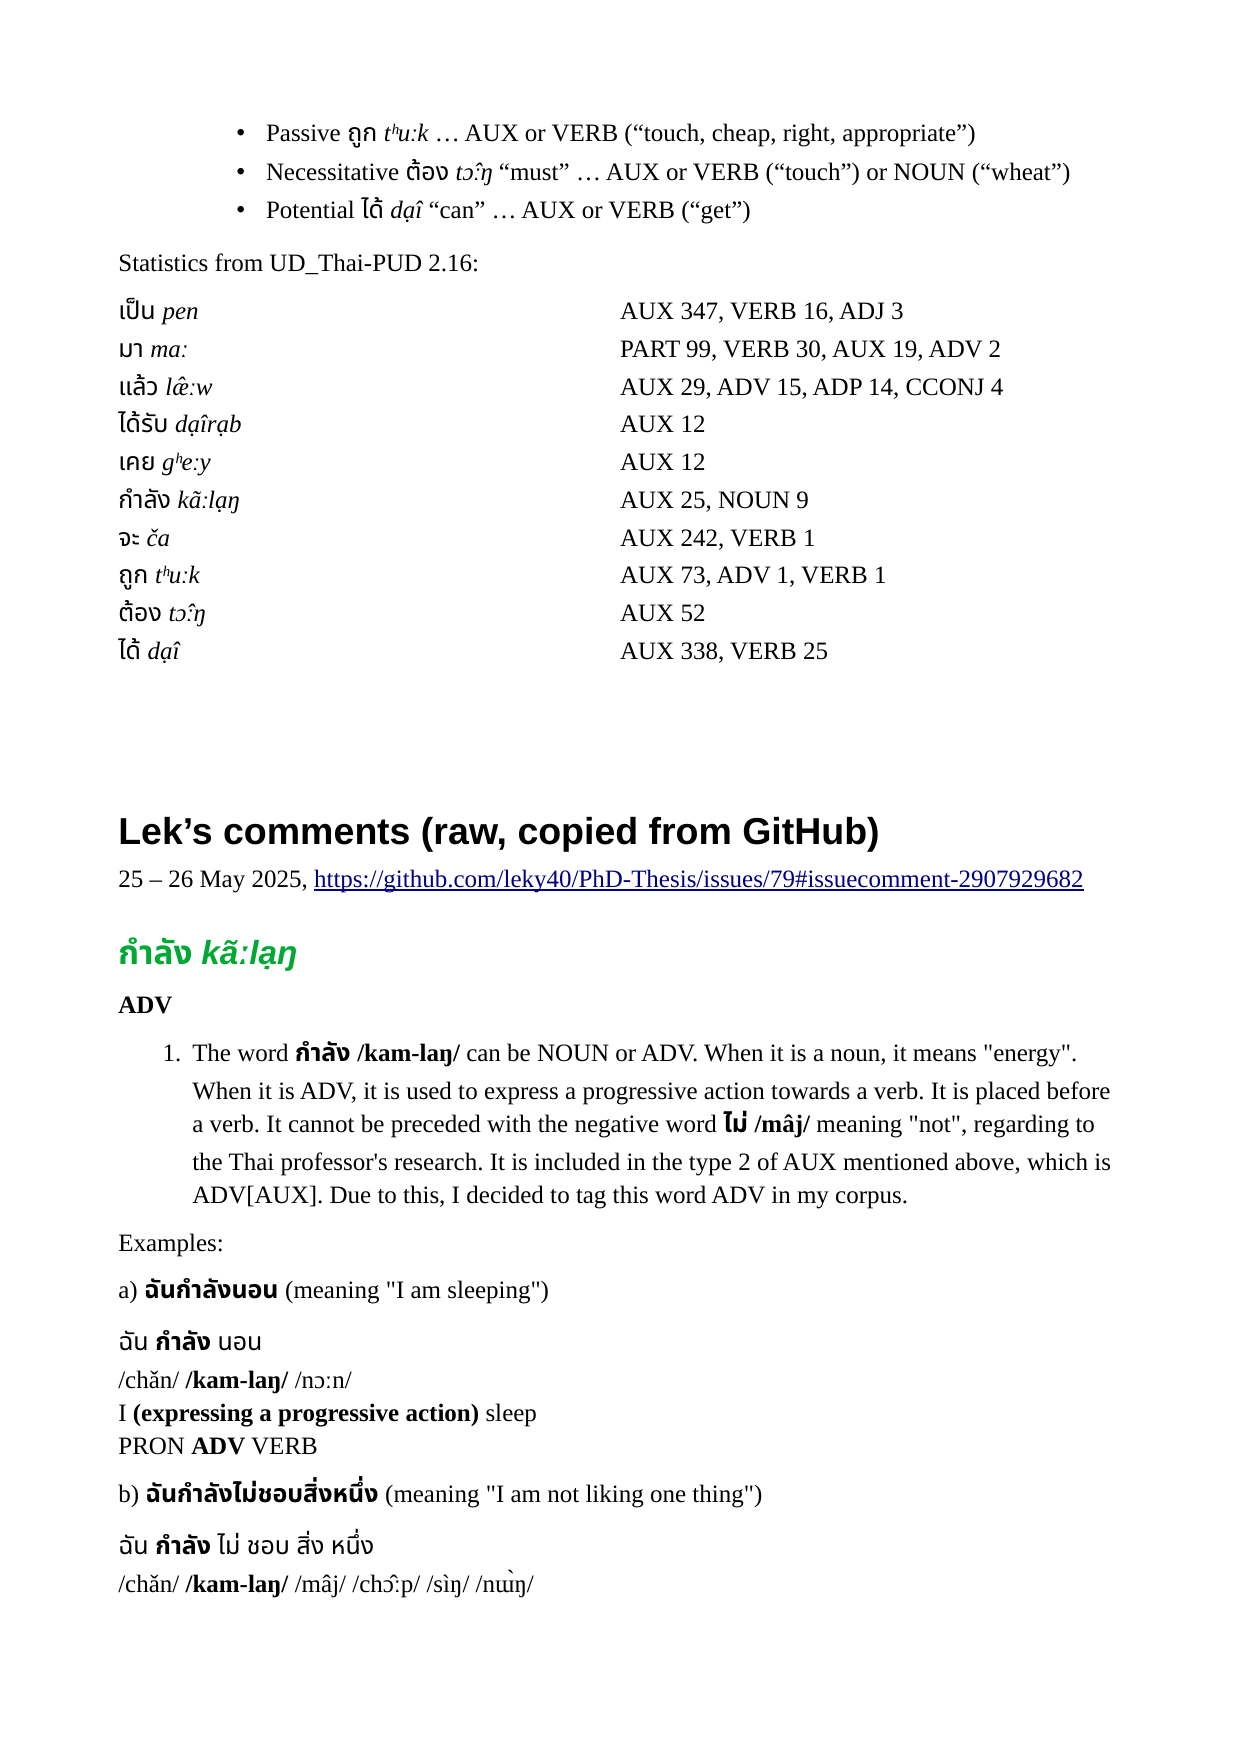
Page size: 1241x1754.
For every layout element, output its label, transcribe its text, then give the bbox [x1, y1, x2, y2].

text Statistics from UD_Thai-PUD 2.16: [118, 248, 1122, 277]
table_cell AUX 12 [620, 447, 1122, 485]
table_cell AUX 73, ADV 1, VERB 1 [620, 561, 1122, 598]
list Passive ถูก tʰuːk … AUX or VERB (“touch, cheap, right, appropriate”) [236, 118, 1122, 152]
text ฉัน กำลัง นอน /chǎn/ /kam-laŋ/ /nɔːn/ I (expressing a progressive action) sleep PRON ADV VERB [118, 1328, 1122, 1460]
table_cell PART 99, VERB 30, AUX 19, ADV 2 [620, 334, 1122, 372]
table_header AUX 347, VERB 16, ADJ 3 [620, 296, 1122, 334]
text a) ฉันกำลังนอน (meaning "I am sleeping") [118, 1275, 1122, 1309]
table_cell AUX 52 [620, 599, 1122, 636]
table_cell มา maː [118, 334, 620, 372]
table_cell แล้ว læ̂ːw [118, 372, 620, 409]
table_cell ต้อง tɔ̂ːŋ [118, 599, 620, 636]
table_cell จะ ča [118, 523, 620, 561]
table_cell AUX 242, VERB 1 [620, 523, 1122, 561]
table_cell AUX 12 [620, 409, 1122, 447]
subtitle กำลัง kãːlạŋ [118, 933, 1122, 978]
table_cell ถูก tʰuːk [118, 561, 620, 598]
text ADV [118, 990, 1122, 1019]
list Necessitative ต้อง tɔ̂ːŋ “must” … AUX or VERB (“touch”) or NOUN (“wheat”) [236, 157, 1122, 190]
text ฉัน กำลัง ไม่ ชอบ สิ่ง หนึ่ง /chǎn/ /kam-laŋ/ /mâj/ /chɔ̂ːp/ /sìŋ/ /nɯ̀ŋ/ [118, 1532, 1122, 1598]
table_cell AUX 338, VERB 25 [620, 636, 1122, 689]
table_cell AUX 29, ADV 15, ADP 14, CCONJ 4 [620, 372, 1122, 409]
table_header เป็น pen [118, 296, 620, 334]
subtitle Lek’s comments (raw, copied from GitHub) [118, 809, 1122, 852]
table_cell ได้รับ dạîrạb [118, 409, 620, 447]
list Potential ได้ dạî “can” … AUX or VERB (“get”) [236, 195, 1122, 229]
table_cell กำลัง kãːlạŋ [118, 485, 620, 523]
text b) ฉันกำลังไม่ชอบสิ่งหนึ่ง (meaning "I am not liking one thing") [118, 1479, 1122, 1512]
text 25 – 26 May 2025, https://github.com/leky40/PhD-Thesis/issues/79#issuecomment-2907929682 [118, 864, 1122, 893]
table_cell AUX 25, NOUN 9 [620, 485, 1122, 523]
table_cell เคย gʰeːy [118, 447, 620, 485]
table_cell ได้ dạî [118, 636, 620, 689]
text Examples: [118, 1228, 1122, 1256]
list The word กำลัง /kam-laŋ/ can be NOUN or ADV. When it is a noun, it means "energy". When it is ADV, it is used to express a progressive action towards a verb. It is placed before a verb. It cannot be preceded with the negative word ไม่ /mâj/ meaning "not", regarding to the Thai professor's research. It is included in the type 2 of AUX mentioned above, which is ADV[AUX]. Due to this, I decided to tag this word ADV in my corpus. [162, 1038, 1122, 1209]
